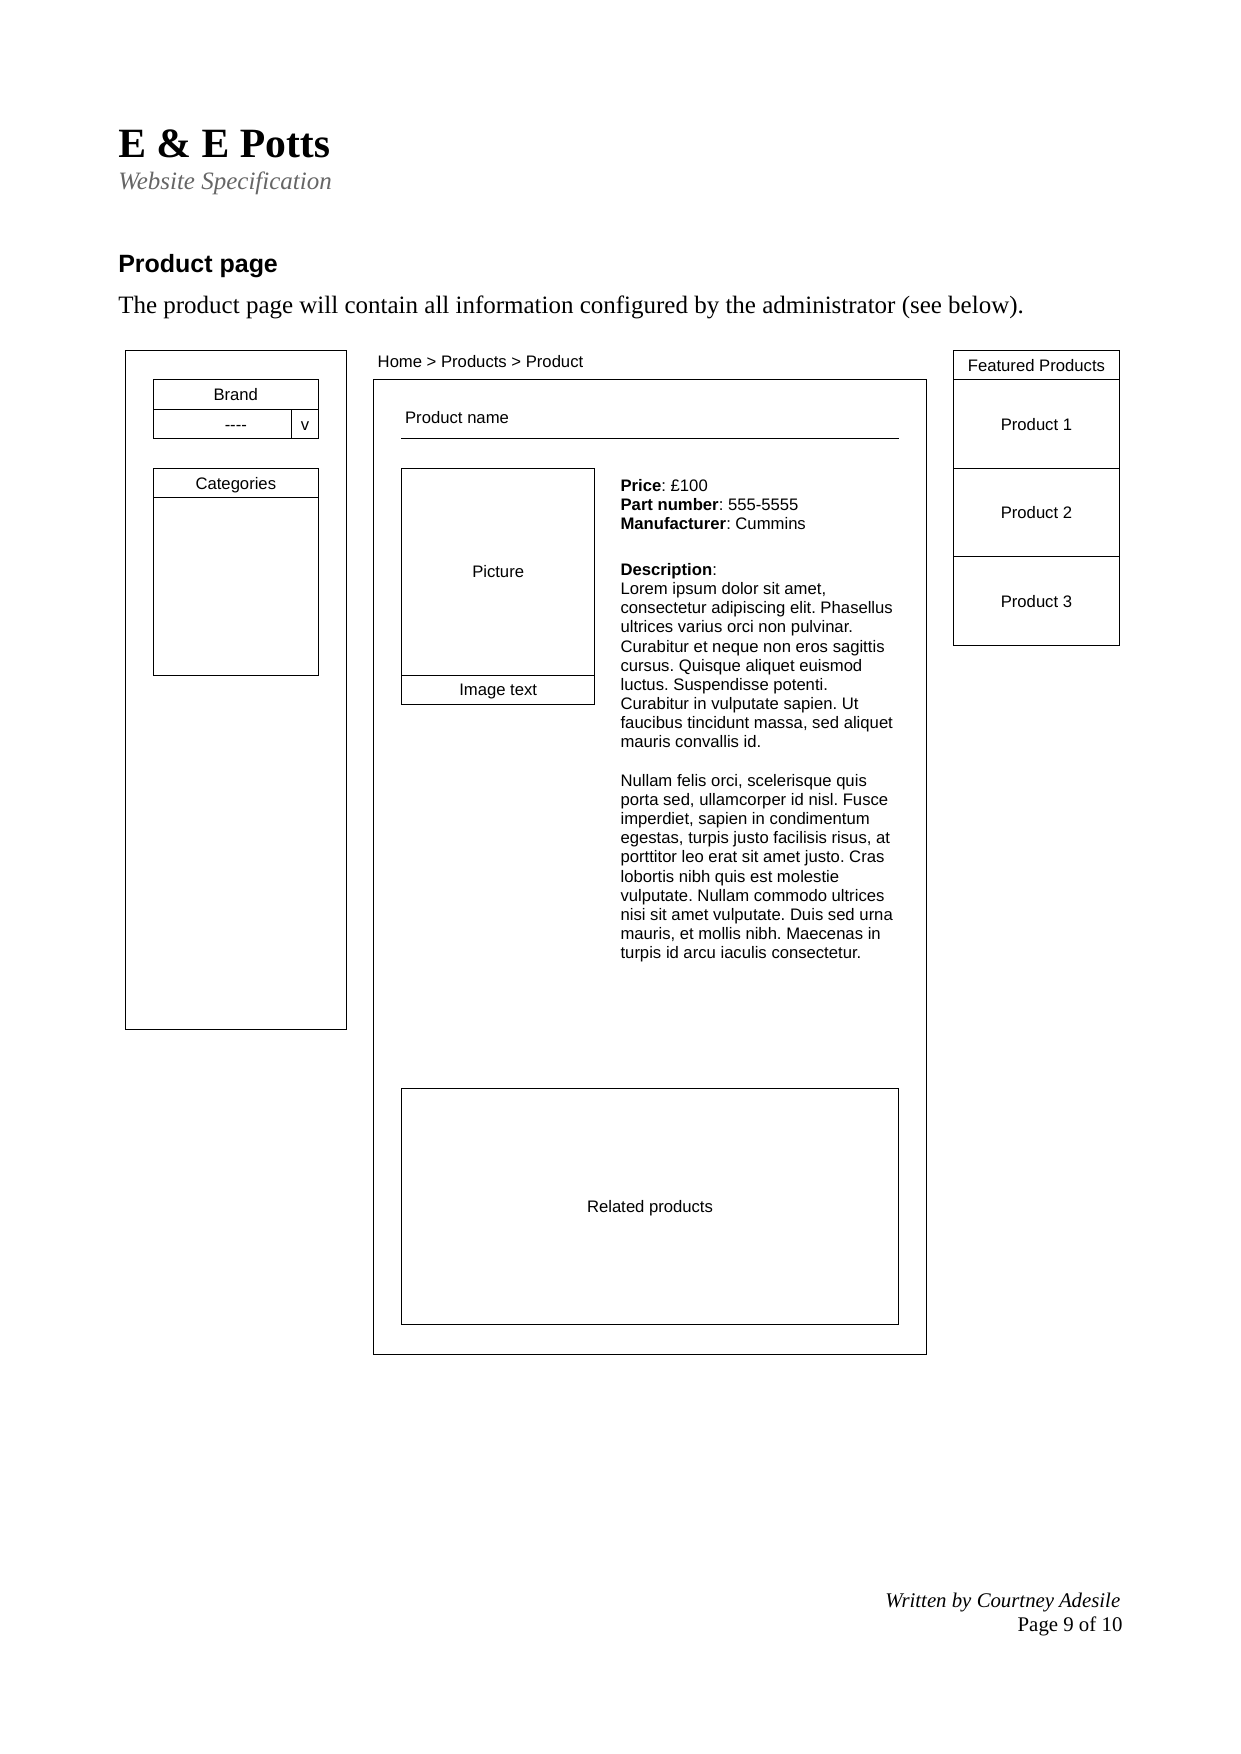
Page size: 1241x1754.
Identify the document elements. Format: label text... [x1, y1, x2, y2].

text The product page will contain all information configured by the administrator (see below). [118, 291, 1122, 319]
subtitle Product page [118, 249, 1122, 278]
